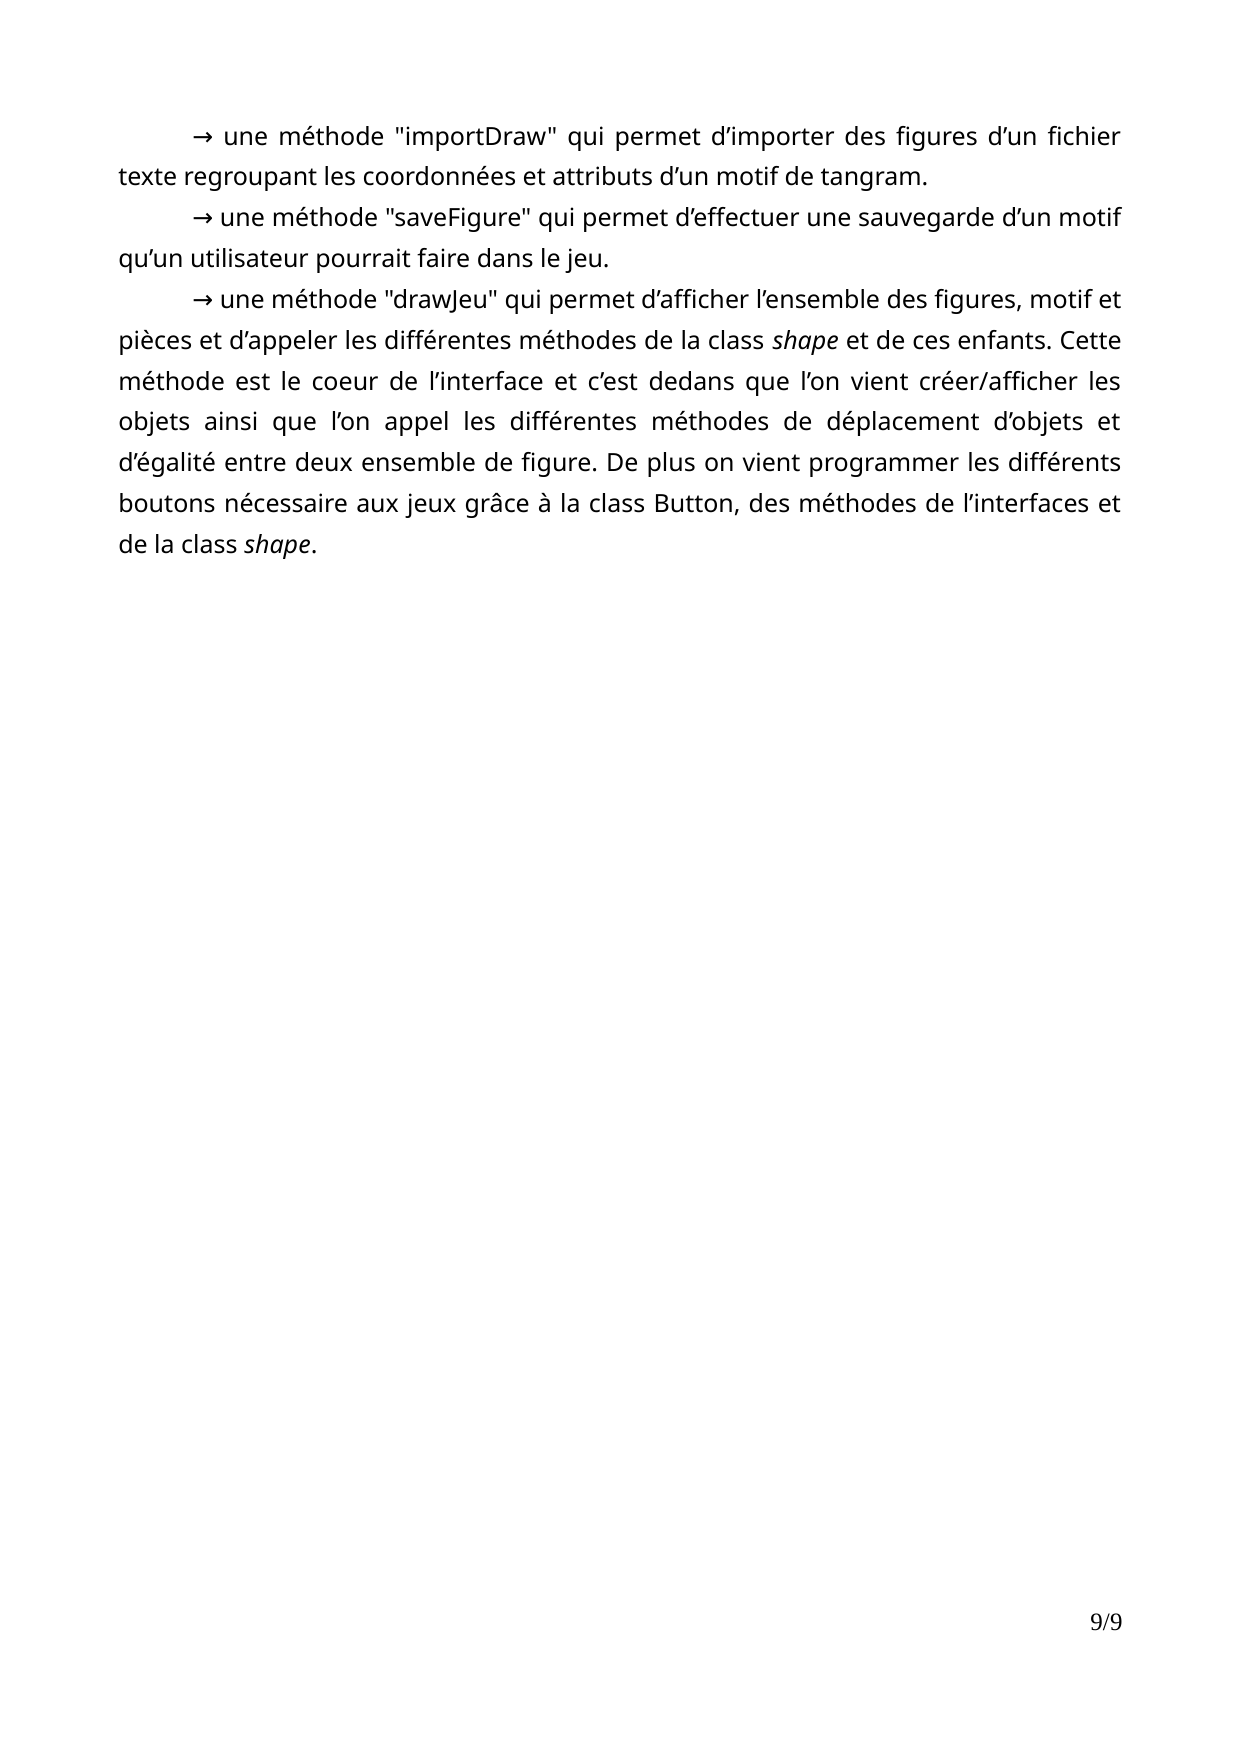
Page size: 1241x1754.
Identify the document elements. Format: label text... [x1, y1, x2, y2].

text → une méthode "importDraw" qui permet d’importer des figures d’un fichier texte regroupant les coordonnées et attributs d’un motif de tangram. [118, 118, 1122, 193]
text → une méthode "drawJeu" qui permet d’afficher l’ensemble des figures, motif et pièces et d’appeler les différentes méthodes de la class shape et de ces enfants. Cette méthode est le coeur de l’interface et c’est dedans que l’on vient créer/afficher les objets ainsi que l’on appel les différentes méthodes de déplacement d’objets et d’égalité entre deux ensemble de figure. De plus on vient programmer les différents boutons nécessaire aux jeux grâce à la class Button, des méthodes de l’interfaces et de la class shape. [118, 281, 1122, 561]
text → une méthode "saveFigure" qui permet d’effectuer une sauvegarde d’un motif qu’un utilisateur pourrait faire dans le jeu. [118, 200, 1122, 275]
